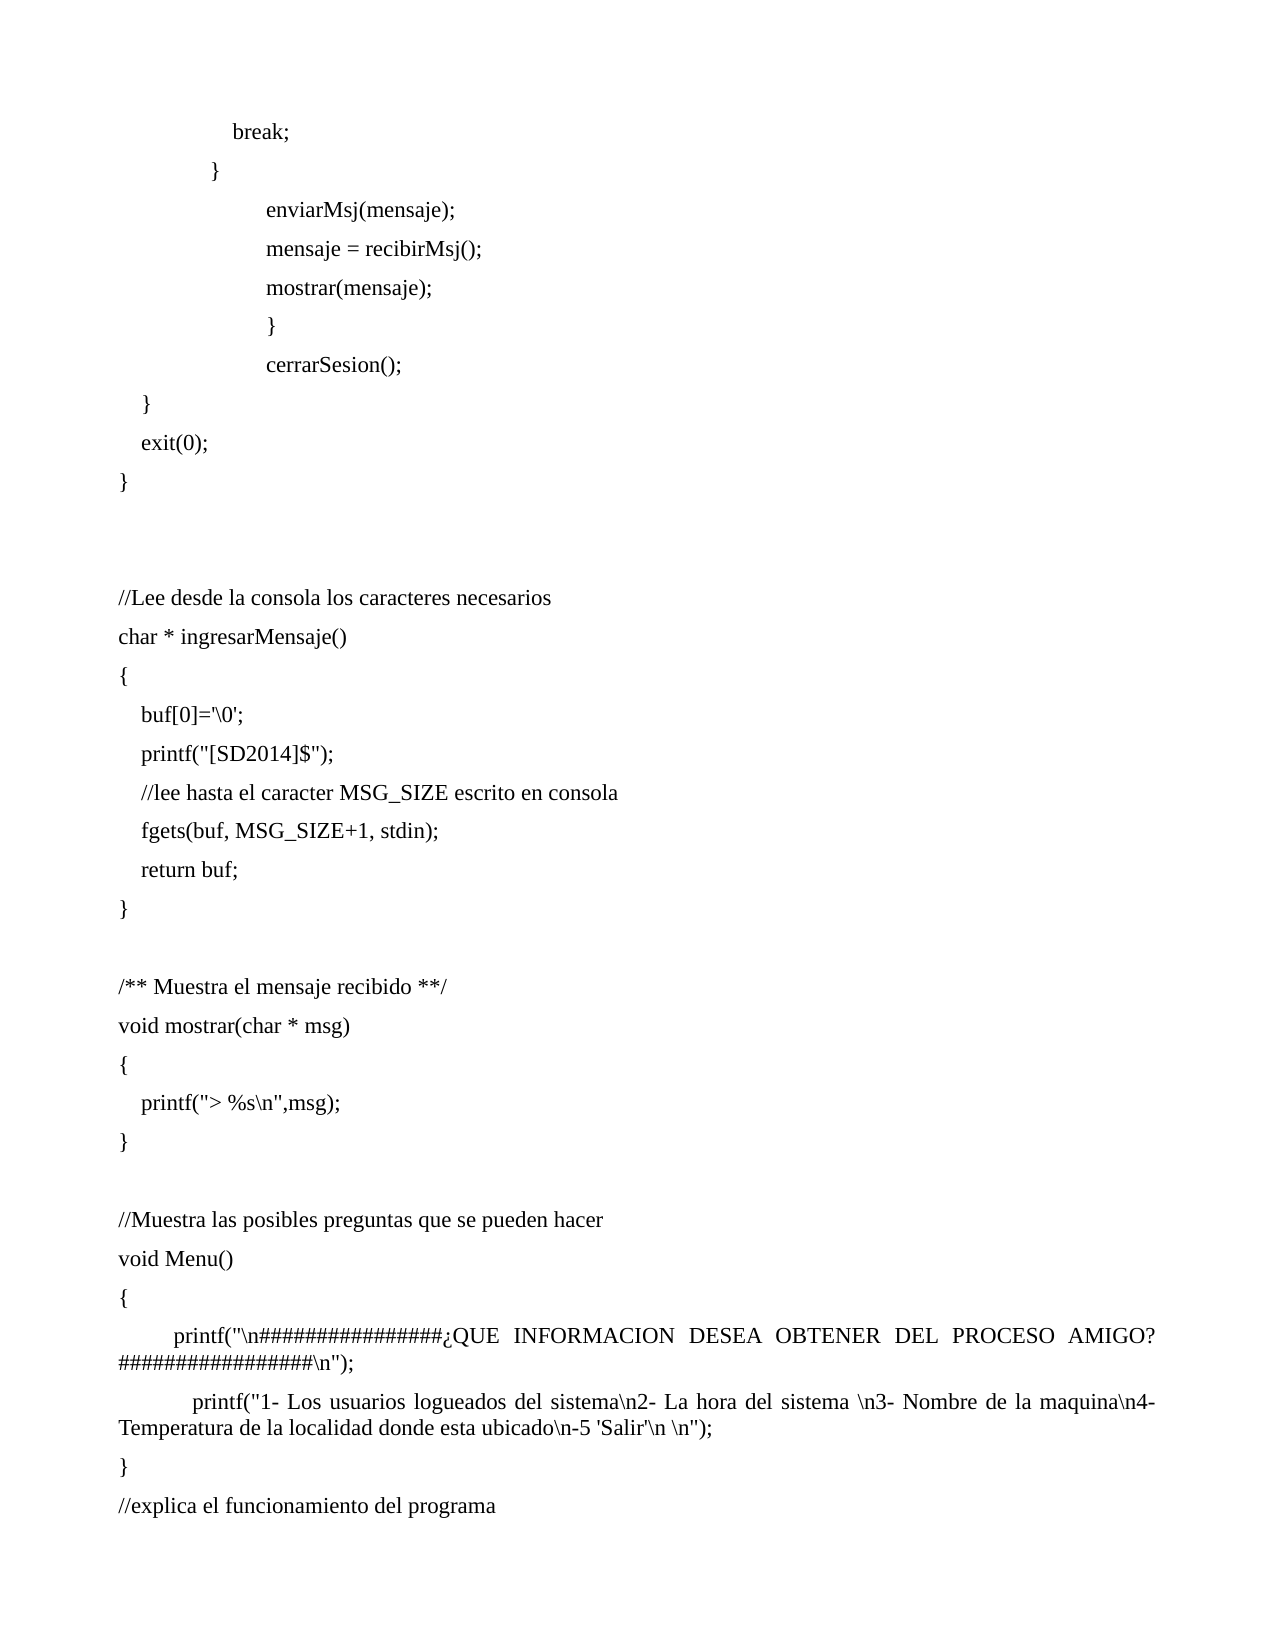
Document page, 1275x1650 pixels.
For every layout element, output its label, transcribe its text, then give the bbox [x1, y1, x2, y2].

text printf("> %s\n",msg); [118, 1089, 1157, 1116]
text void mostrar(char * msg) [118, 1012, 1157, 1038]
text //Muestra las posibles preguntas que se pueden hacer [118, 1206, 1157, 1232]
text } [118, 312, 1157, 339]
text printf("\n################¿QUE INFORMACION DESEA OBTENER DEL PROCESO AMIGO?#################\n"); [118, 1323, 1157, 1375]
text cerrarSesion(); [118, 351, 1157, 378]
text char * ingresarMensaje() [118, 623, 1157, 649]
text } [118, 157, 1157, 183]
text } [118, 1453, 1157, 1479]
text } [118, 468, 1157, 494]
text //Lee desde la consola los caracteres necesarios [118, 584, 1157, 611]
text { [118, 662, 1157, 688]
text //explica el funcionamiento del programa [118, 1492, 1157, 1518]
text { [118, 1051, 1157, 1077]
text printf("1- Los usuarios logueados del sistema\n2- La hora del sistema \n3- Nombre de la maquina\n4- Temperatura de la localidad donde esta ubicado\n-5 'Salir'\n \n"); [118, 1388, 1157, 1441]
text mostrar(mensaje); [118, 273, 1157, 300]
text //lee hasta el caracter MSG_SIZE escrito en consola [118, 779, 1157, 805]
text printf("[SD2014]$"); [118, 740, 1157, 766]
text exit(0); [118, 429, 1157, 455]
text return buf; [118, 856, 1157, 883]
text enviarMsj(mensaje); [118, 196, 1157, 222]
text } [118, 390, 1157, 416]
text mensaje = recibirMsj(); [118, 235, 1157, 261]
text fgets(buf, MSG_SIZE+1, stdin); [118, 817, 1157, 844]
text void Menu() [118, 1245, 1157, 1271]
text } [118, 1128, 1157, 1155]
text { [118, 1284, 1157, 1310]
text break; [118, 118, 1157, 144]
text /** Muestra el mensaje recibido **/ [118, 973, 1157, 999]
text } [118, 895, 1157, 922]
text buf[0]='\0'; [118, 701, 1157, 727]
